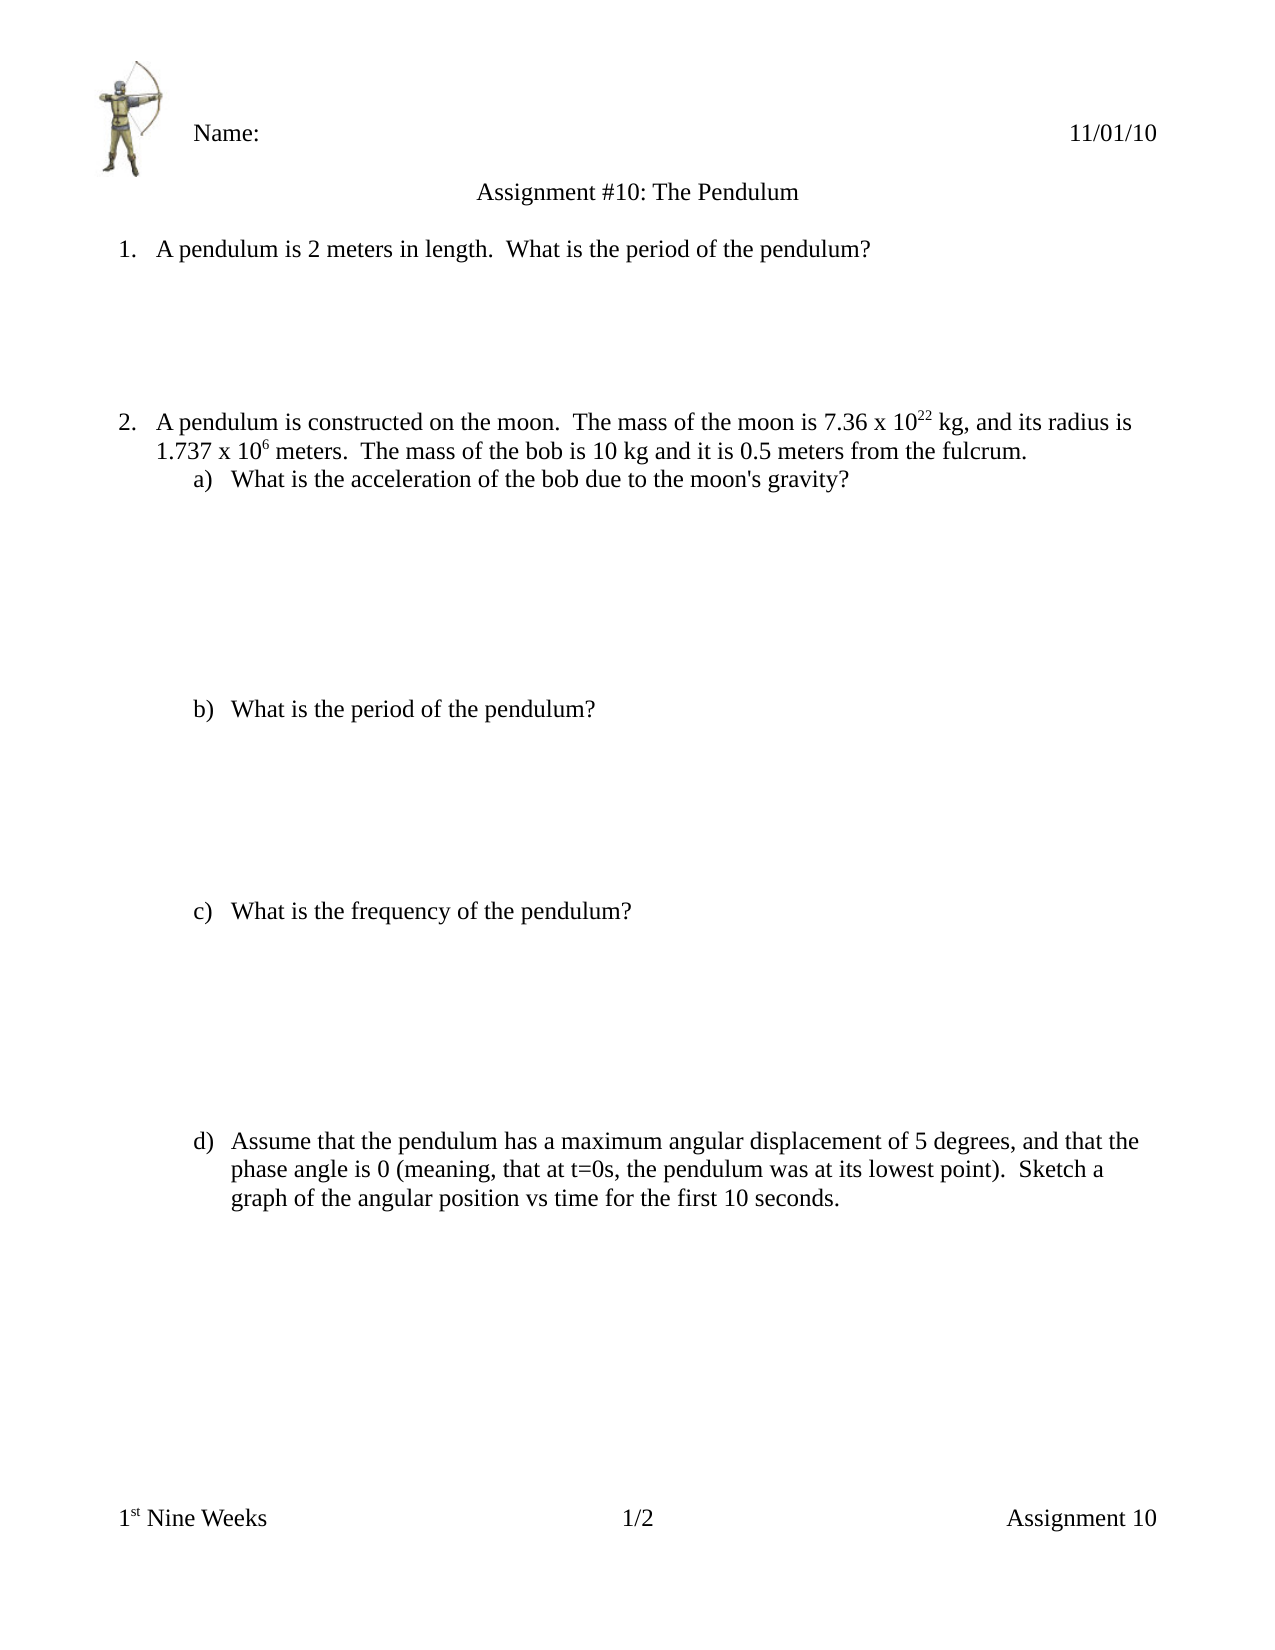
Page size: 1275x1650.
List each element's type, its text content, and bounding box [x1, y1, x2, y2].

list What is the frequency of the pendulum? [193, 896, 1157, 924]
list What is the period of the pendulum? [193, 694, 1157, 723]
list A pendulum is constructed on the moon. The mass of the moon is 7.36 x 1022 kg, and its radius is 1.737 x 106 meters. The mass of the bob is 10 kg and it is 0.5 meters from the fulcrum. [118, 407, 1157, 464]
text Assignment #10: The Pendulum [118, 176, 1157, 206]
list Assume that the pendulum has a maximum angular displacement of 5 degrees, and that the phase angle is 0 (meaning, that at t=0s, the pendulum was at its lowest point). Sketch a graph of the angular position vs time for the first 10 seconds. [193, 1126, 1157, 1212]
picture [76, 61, 186, 177]
list What is the acceleration of the bob due to the moon's gravity? [193, 464, 1157, 493]
list A pendulum is 2 meters in length. What is the period of the pendulum? [118, 234, 1157, 263]
